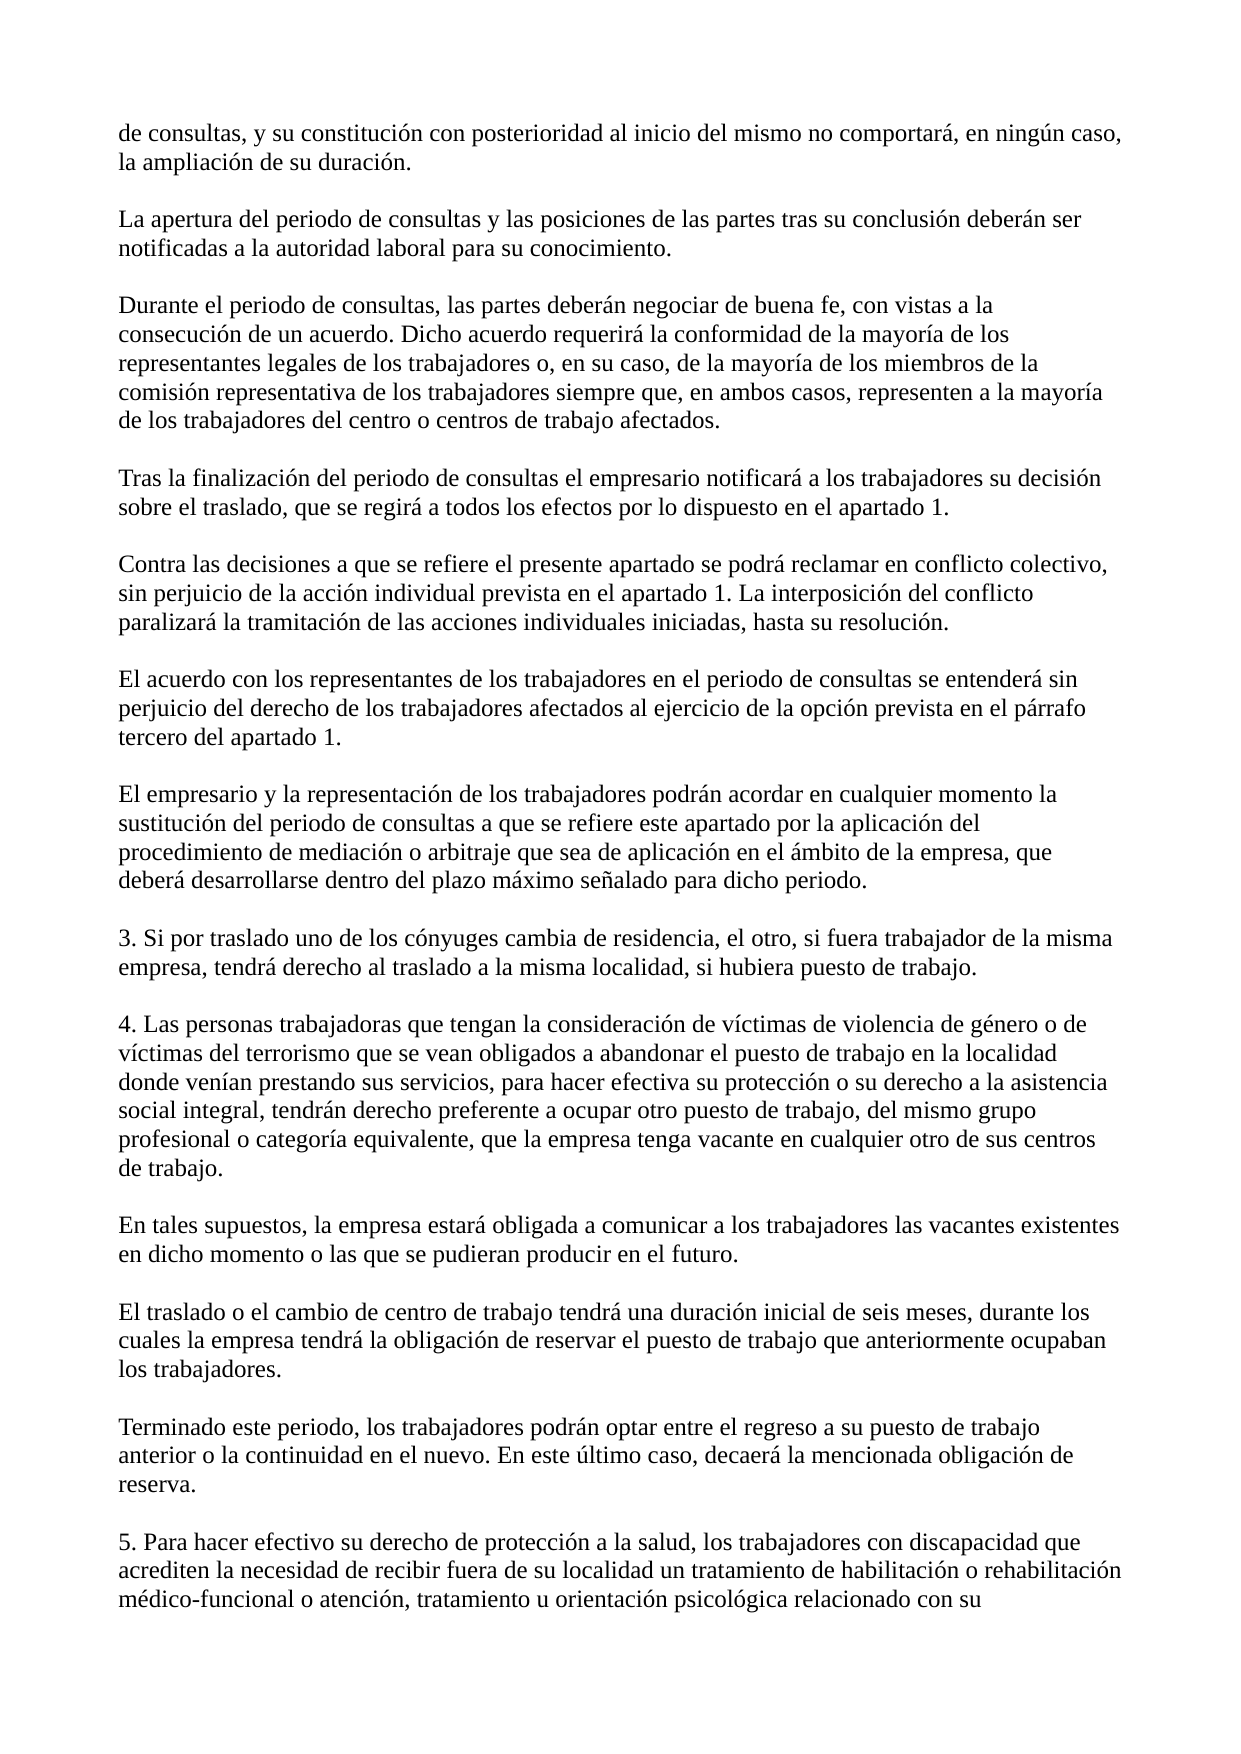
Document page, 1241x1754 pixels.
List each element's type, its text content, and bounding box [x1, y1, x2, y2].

text de consultas, y su constitución con posterioridad al inicio del mismo no comportará, en ningún caso, la ampliación de su duración. [118, 118, 1122, 176]
text Contra las decisiones a que se refiere el presente apartado se podrá reclamar en conflicto colectivo, sin perjuicio de la acción individual prevista en el apartado 1. La interposición del conflicto paralizará la tramitación de las acciones individuales iniciadas, hasta su resolución. [118, 549, 1122, 636]
text En tales supuestos, la empresa estará obligada a comunicar a los trabajadores las vacantes existentes en dicho momento o las que se pudieran producir en el futuro. [118, 1211, 1122, 1268]
text Terminado este periodo, los trabajadores podrán optar entre el regreso a su puesto de trabajo anterior o la continuidad en el nuevo. En este último caso, decaerá la mencionada obligación de reserva. [118, 1412, 1122, 1498]
text La apertura del periodo de consultas y las posiciones de las partes tras su conclusión deberán ser notificadas a la autoridad laboral para su conocimiento. [118, 204, 1122, 262]
text 4. Las personas trabajadoras que tengan la consideración de víctimas de violencia de género o de víctimas del terrorismo que se vean obligados a abandonar el puesto de trabajo en la localidad donde venían prestando sus servicios, para hacer efectiva su protección o su derecho a la asistencia social integral, tendrán derecho preferente a ocupar otro puesto de trabajo, del mismo grupo profesional o categoría equivalente, que la empresa tenga vacante en cualquier otro de sus centros de trabajo. [118, 1009, 1122, 1182]
text Tras la finalización del periodo de consultas el empresario notificará a los trabajadores su decisión sobre el traslado, que se regirá a todos los efectos por lo dispuesto en el apartado 1. [118, 463, 1122, 521]
text El traslado o el cambio de centro de trabajo tendrá una duración inicial de seis meses, durante los cuales la empresa tendrá la obligación de reservar el puesto de trabajo que anteriormente ocupaban los trabajadores. [118, 1297, 1122, 1383]
text 3. Si por traslado uno de los cónyuges cambia de residencia, el otro, si fuera trabajador de la misma empresa, tendrá derecho al traslado a la misma localidad, si hubiera puesto de trabajo. [118, 923, 1122, 981]
text El empresario y la representación de los trabajadores podrán acordar en cualquier momento la sustitución del periodo de consultas a que se refiere este apartado por la aplicación del procedimiento de mediación o arbitraje que sea de aplicación en el ámbito de la empresa, que deberá desarrollarse dentro del plazo máximo señalado para dicho periodo. [118, 779, 1122, 894]
text El acuerdo con los representantes de los trabajadores en el periodo de consultas se entenderá sin perjuicio del derecho de los trabajadores afectados al ejercicio de la opción prevista en el párrafo tercero del apartado 1. [118, 664, 1122, 751]
text 5. Para hacer efectivo su derecho de protección a la salud, los trabajadores con discapacidad que acrediten la necesidad de recibir fuera de su localidad un tratamiento de habilitación o rehabilitación médico-funcional o atención, tratamiento u orientación psicológica relacionado con su [118, 1527, 1122, 1613]
text Durante el periodo de consultas, las partes deberán negociar de buena fe, con vistas a la consecución de un acuerdo. Dicho acuerdo requerirá la conformidad de la mayoría de los representantes legales de los trabajadores o, en su caso, de la mayoría de los miembros de la comisión representativa de los trabajadores siempre que, en ambos casos, representen a la mayoría de los trabajadores del centro o centros de trabajo afectados. [118, 291, 1122, 434]
